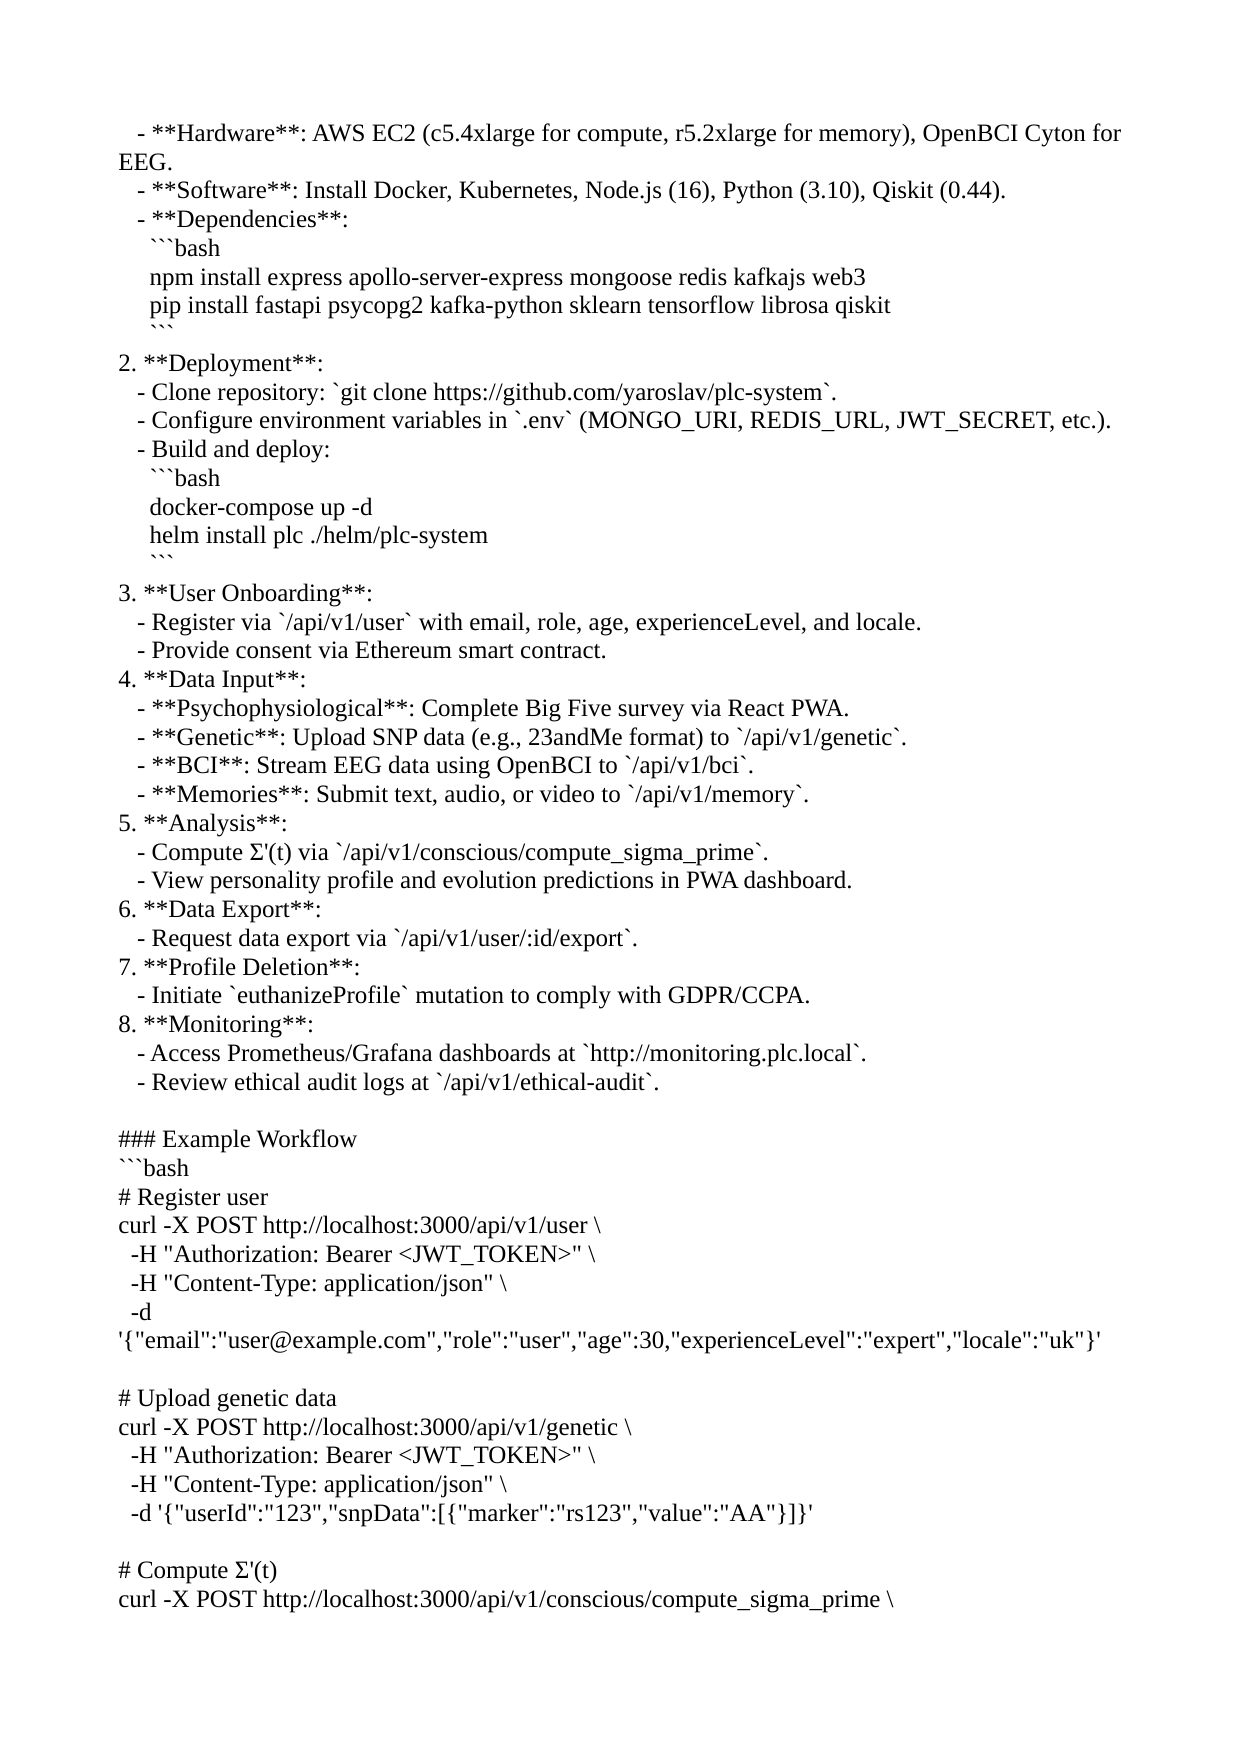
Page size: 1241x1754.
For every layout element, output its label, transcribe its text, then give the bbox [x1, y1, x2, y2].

text 3. **User Onboarding**: [118, 578, 1122, 607]
text npm install express apollo-server-express mongoose redis kafkajs web3 [118, 262, 1122, 291]
text docker-compose up -d [118, 492, 1122, 521]
text curl -X POST http://localhost:3000/api/v1/user \ [118, 1211, 1122, 1239]
text - Build and deploy: [118, 434, 1122, 463]
text -d '{"userId":"123","snpData":[{"marker":"rs123","value":"AA"}]}' [118, 1498, 1122, 1527]
text # Upload genetic data [118, 1383, 1122, 1412]
text - View personality profile and evolution predictions in PWA dashboard. [118, 866, 1122, 894]
text -d '{"email":"user@example.com","role":"user","age":30,"experienceLevel":"expert","locale":"uk"}' [118, 1297, 1122, 1354]
text 2. **Deployment**: [118, 348, 1122, 377]
text ```bash [118, 233, 1122, 262]
text - **Genetic**: Upload SNP data (e.g., 23andMe format) to `/api/v1/genetic`. [118, 722, 1122, 751]
text - Compute Σ'(t) via `/api/v1/conscious/compute_sigma_prime`. [118, 837, 1122, 866]
text -H "Content-Type: application/json" \ [118, 1469, 1122, 1498]
text - Clone repository: `git clone https://github.com/yaroslav/plc-system`. [118, 377, 1122, 406]
text - Request data export via `/api/v1/user/:id/export`. [118, 923, 1122, 952]
text - Access Prometheus/Grafana dashboards at `http://monitoring.plc.local`. [118, 1038, 1122, 1067]
text -H "Content-Type: application/json" \ [118, 1268, 1122, 1297]
text pip install fastapi psycopg2 kafka-python sklearn tensorflow librosa qiskit [118, 291, 1122, 319]
text - **Hardware**: AWS EC2 (c5.4xlarge for compute, r5.2xlarge for memory), OpenBCI Cyton for EEG. [118, 118, 1122, 176]
text ``` [118, 319, 1122, 348]
text - **BCI**: Stream EEG data using OpenBCI to `/api/v1/bci`. [118, 751, 1122, 779]
text -H "Authorization: Bearer <JWT_TOKEN>" \ [118, 1239, 1122, 1268]
text - Provide consent via Ethereum smart contract. [118, 636, 1122, 664]
text 5. **Analysis**: [118, 808, 1122, 837]
text - Register via `/api/v1/user` with email, role, age, experienceLevel, and locale. [118, 607, 1122, 636]
text curl -X POST http://localhost:3000/api/v1/conscious/compute_sigma_prime \ [118, 1584, 1122, 1613]
text ### Example Workflow [118, 1124, 1122, 1153]
text 6. **Data Export**: [118, 894, 1122, 923]
text -H "Authorization: Bearer <JWT_TOKEN>" \ [118, 1441, 1122, 1469]
text curl -X POST http://localhost:3000/api/v1/genetic \ [118, 1412, 1122, 1441]
text - **Memories**: Submit text, audio, or video to `/api/v1/memory`. [118, 779, 1122, 808]
text ```bash [118, 1153, 1122, 1182]
text # Register user [118, 1182, 1122, 1211]
text # Compute Σ'(t) [118, 1556, 1122, 1584]
text - **Software**: Install Docker, Kubernetes, Node.js (16), Python (3.10), Qiskit (0.44). [118, 176, 1122, 204]
text - **Dependencies**: [118, 204, 1122, 233]
text - **Psychophysiological**: Complete Big Five survey via React PWA. [118, 693, 1122, 722]
text ```bash [118, 463, 1122, 492]
text - Initiate `euthanizeProfile` mutation to comply with GDPR/CCPA. [118, 981, 1122, 1009]
text 7. **Profile Deletion**: [118, 952, 1122, 981]
text ``` [118, 549, 1122, 578]
text 8. **Monitoring**: [118, 1009, 1122, 1038]
text - Configure environment variables in `.env` (MONGO_URI, REDIS_URL, JWT_SECRET, etc.). [118, 406, 1122, 434]
text 4. **Data Input**: [118, 664, 1122, 693]
text helm install plc ./helm/plc-system [118, 521, 1122, 549]
text - Review ethical audit logs at `/api/v1/ethical-audit`. [118, 1067, 1122, 1096]
